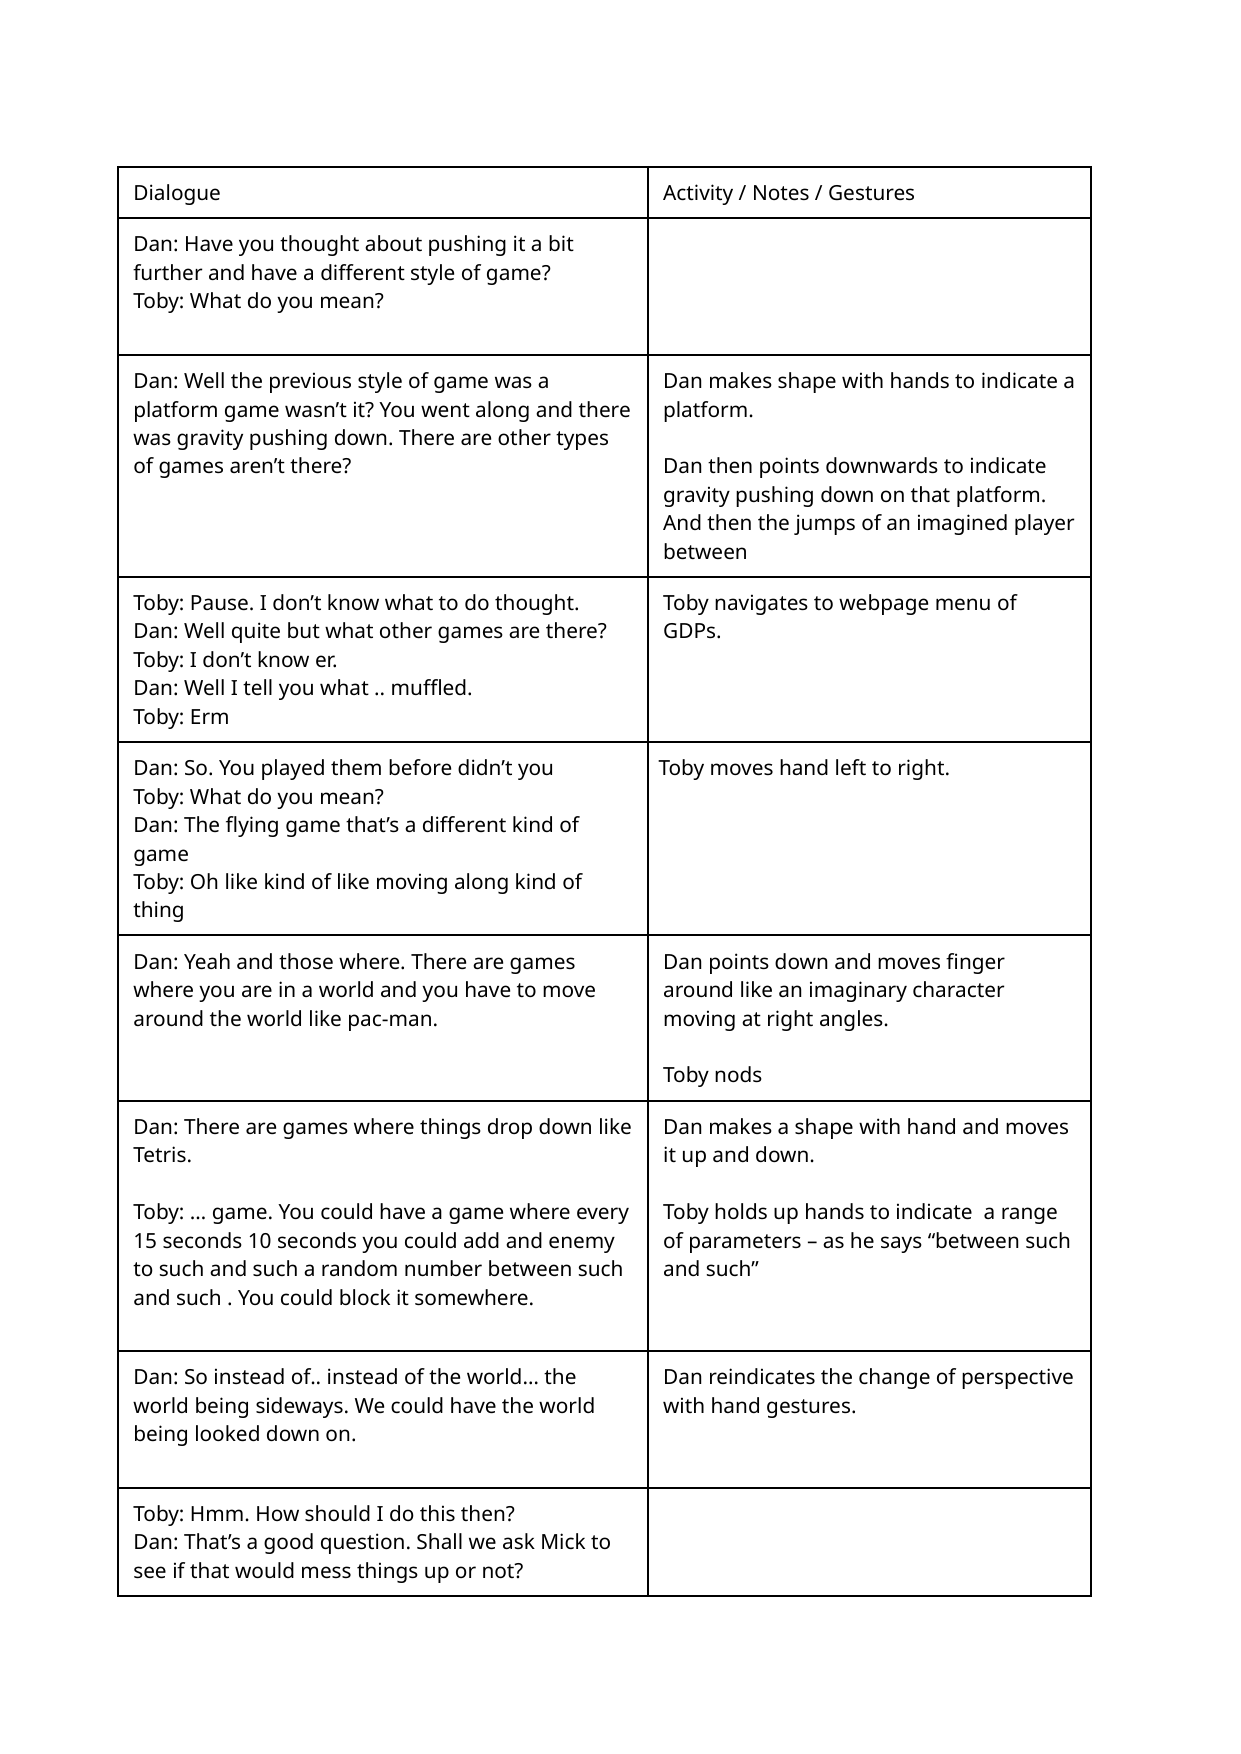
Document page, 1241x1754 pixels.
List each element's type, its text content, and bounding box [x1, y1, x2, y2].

table_cell Dan: Yeah and those where. There are games where you are in a world and you have to move around the world like pac-man. [119, 936, 647, 1099]
table_cell Dan: Well the previous style of game was a platform game wasn’t it? You went along and there was gravity pushing down. There are other types of games aren’t there? [119, 356, 647, 576]
table_cell Dan: There are games where things drop down like Tetris. Toby: … game. You could have a game where every 15 seconds 10 seconds you could add and enemy to such and such a random number between such and such . You could block it somewhere. [119, 1102, 647, 1350]
table_cell Dan makes a shape with hand and moves it up and down. Toby holds up hands to indicate a range of parameters – as he says “between such and such” [649, 1102, 1090, 1350]
table_cell Toby navigates to webpage menu of GDPs. [649, 578, 1090, 741]
table_cell Dan reindicates the change of perspective with hand gestures. [649, 1352, 1090, 1487]
table_cell Dan points down and moves finger around like an imaginary character moving at right angles. Toby nods [649, 936, 1090, 1099]
table_cell Toby: Hmm. How should I do this then? Dan: That’s a good question. Shall we ask Mick to see if that would mess things up or not? [119, 1489, 647, 1595]
table_cell Toby moves hand left to right. [649, 743, 1090, 934]
table_cell Dan: So. You played them before didn’t you Toby: What do you mean? Dan: The flying game that’s a different kind of game Toby: Oh like kind of like moving along kind of thing [119, 743, 647, 934]
table_cell Toby: Pause. I don’t know what to do thought. Dan: Well quite but what other games are there? Toby: I don’t know er. Dan: Well I tell you what .. muffled. Toby: Erm [119, 578, 647, 741]
table_cell Dan: So instead of.. instead of the world… the world being sideways. We could have the world being looked down on. [119, 1352, 647, 1487]
table_header Dialogue [119, 168, 647, 217]
table_cell [649, 219, 1090, 354]
table_cell [649, 1489, 1090, 1595]
table_header Activity / Notes / Gestures [649, 168, 1090, 217]
table_cell Dan makes shape with hands to indicate a platform. Dan then points downwards to indicate gravity pushing down on that platform. And then the jumps of an imagined player between [649, 356, 1090, 576]
table_cell Dan: Have you thought about pushing it a bit further and have a different style of game? Toby: What do you mean? [119, 219, 647, 354]
